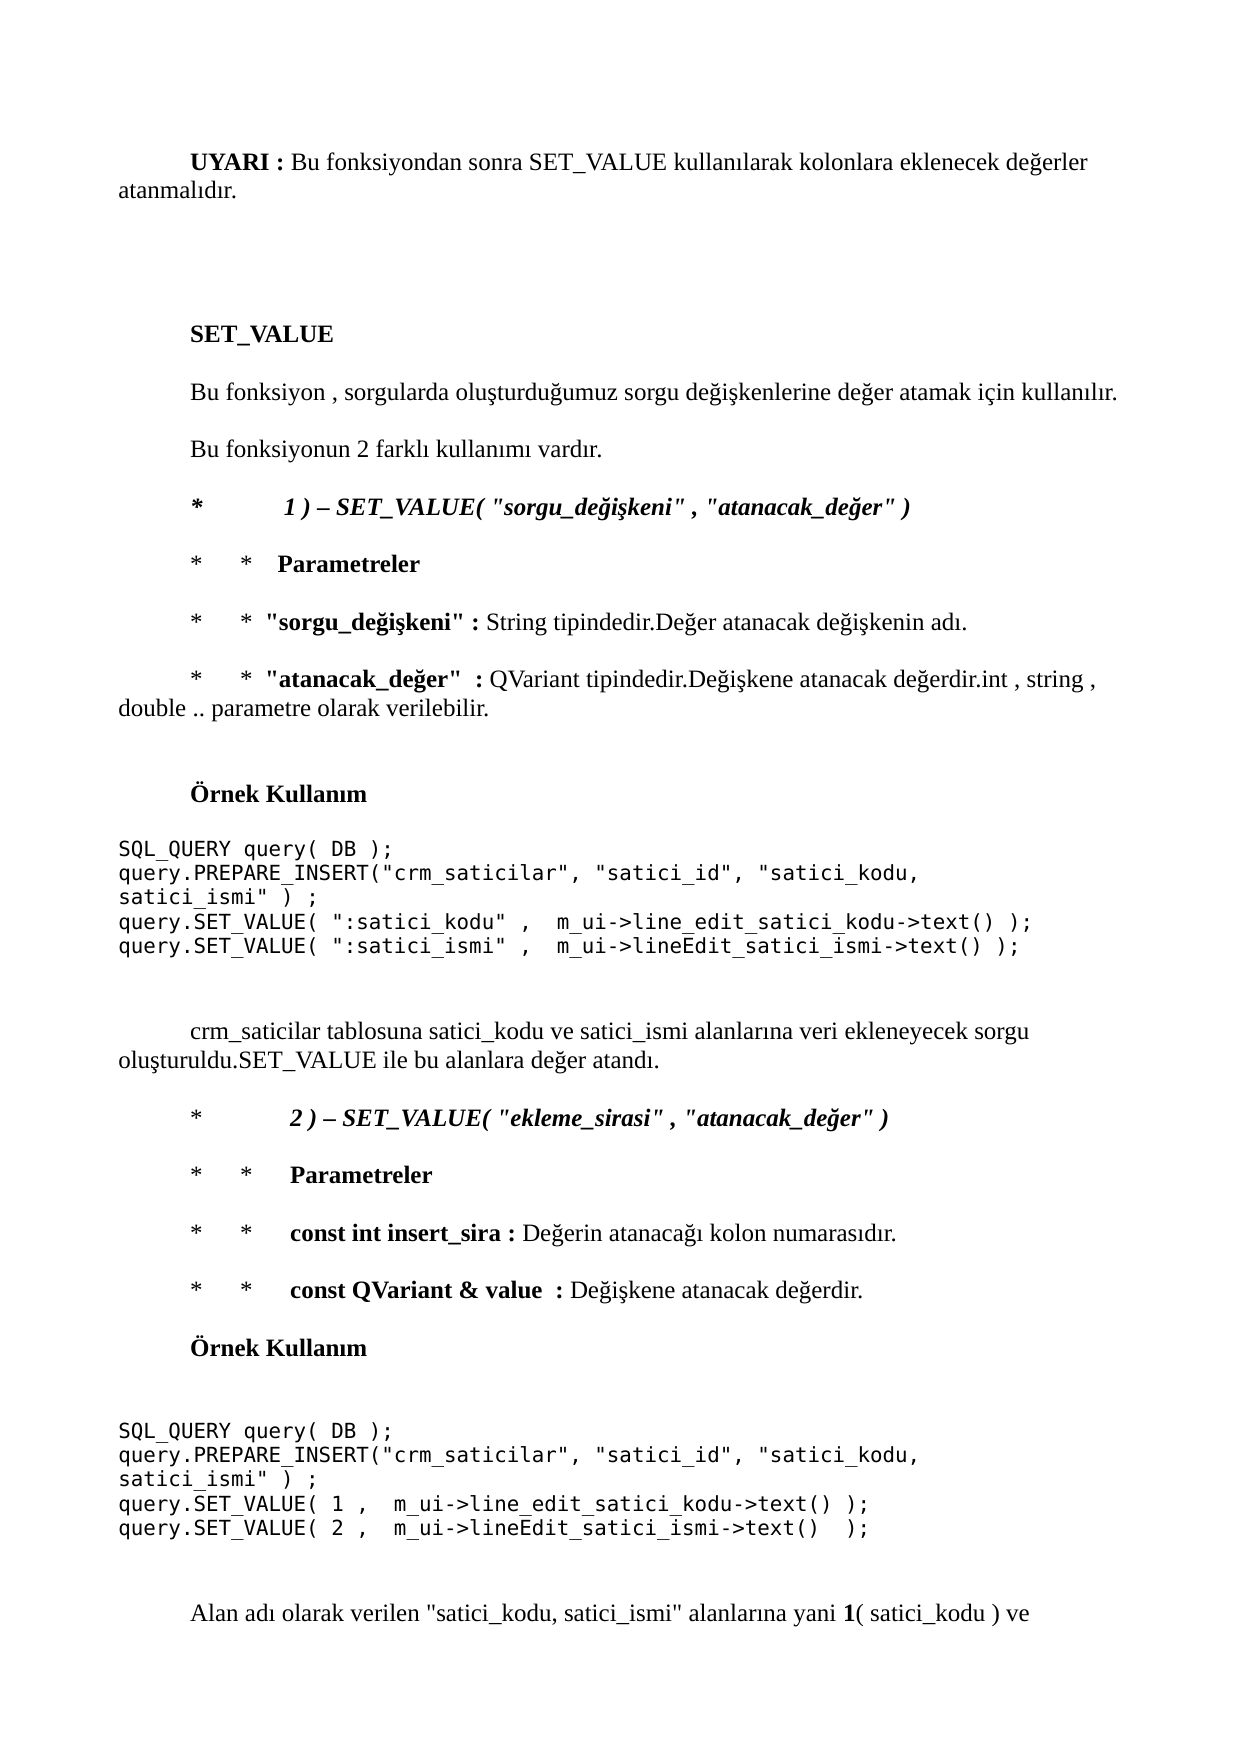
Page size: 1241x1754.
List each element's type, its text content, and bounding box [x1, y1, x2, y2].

text * 1 ) – SET_VALUE( "sorgu_değişkeni" , "atanacak_değer" ) [118, 492, 1122, 521]
text * 2 ) – SET_VALUE( "ekleme_sirasi" , "atanacak_değer" ) [118, 1103, 1122, 1131]
text * * Parametreler [118, 549, 1122, 578]
text * * const int insert_sira : Değerin atanacağı kolon numarasıdır. [118, 1218, 1122, 1246]
text query.SET_VALUE( 2 , m_ui->lineEdit_satici_ismi->text() ); [118, 1516, 1122, 1540]
text * * "sorgu_değişkeni" : String tipindedir.Değer atanacak değişkenin adı. [118, 607, 1122, 636]
text Alan adı olarak verilen "satici_kodu, satici_ismi" alanlarına yani 1( satici_kodu ) ve [118, 1598, 1122, 1627]
text Örnek Kullanım [118, 1333, 1122, 1361]
text query.SET_VALUE( ":satici_kodu" , m_ui->line_edit_satici_kodu->text() ); [118, 910, 1122, 934]
text * * Parametreler [118, 1160, 1122, 1189]
text Örnek Kullanım [118, 779, 1122, 808]
text SQL_QUERY query( DB ); [118, 837, 1122, 861]
text Bu fonksiyon , sorgularda oluşturduğumuz sorgu değişkenlerine değer atamak için kullanılır. [118, 377, 1122, 406]
text * * "atanacak_değer" : QVariant tipindedir.Değişkene atanacak değerdir.int , string , double .. parametre olarak verilebilir. [118, 664, 1122, 722]
text SET_VALUE [118, 319, 1122, 348]
text query.PREPARE_INSERT("crm_saticilar", "satici_id", "satici_kodu, satici_ismi" ) ; [118, 1443, 1122, 1492]
text UYARI : Bu fonksiyondan sonra SET_VALUE kullanılarak kolonlara eklenecek değerler atanmalıdır. [118, 147, 1122, 204]
text Bu fonksiyonun 2 farklı kullanımı vardır. [118, 434, 1122, 463]
text query.SET_VALUE( ":satici_ismi" , m_ui->lineEdit_satici_ismi->text() ); [118, 934, 1122, 958]
text * * const QVariant & value : Değişkene atanacak değerdir. [118, 1275, 1122, 1304]
text query.SET_VALUE( 1 , m_ui->line_edit_satici_kodu->text() ); [118, 1492, 1122, 1516]
text query.PREPARE_INSERT("crm_saticilar", "satici_id", "satici_kodu, satici_ismi" ) ; [118, 861, 1122, 910]
text crm_saticilar tablosuna satici_kodu ve satici_ismi alanlarına veri ekleneyecek sorgu oluşturuldu.SET_VALUE ile bu alanlara değer atandı. [118, 1016, 1122, 1074]
text SQL_QUERY query( DB ); [118, 1419, 1122, 1443]
